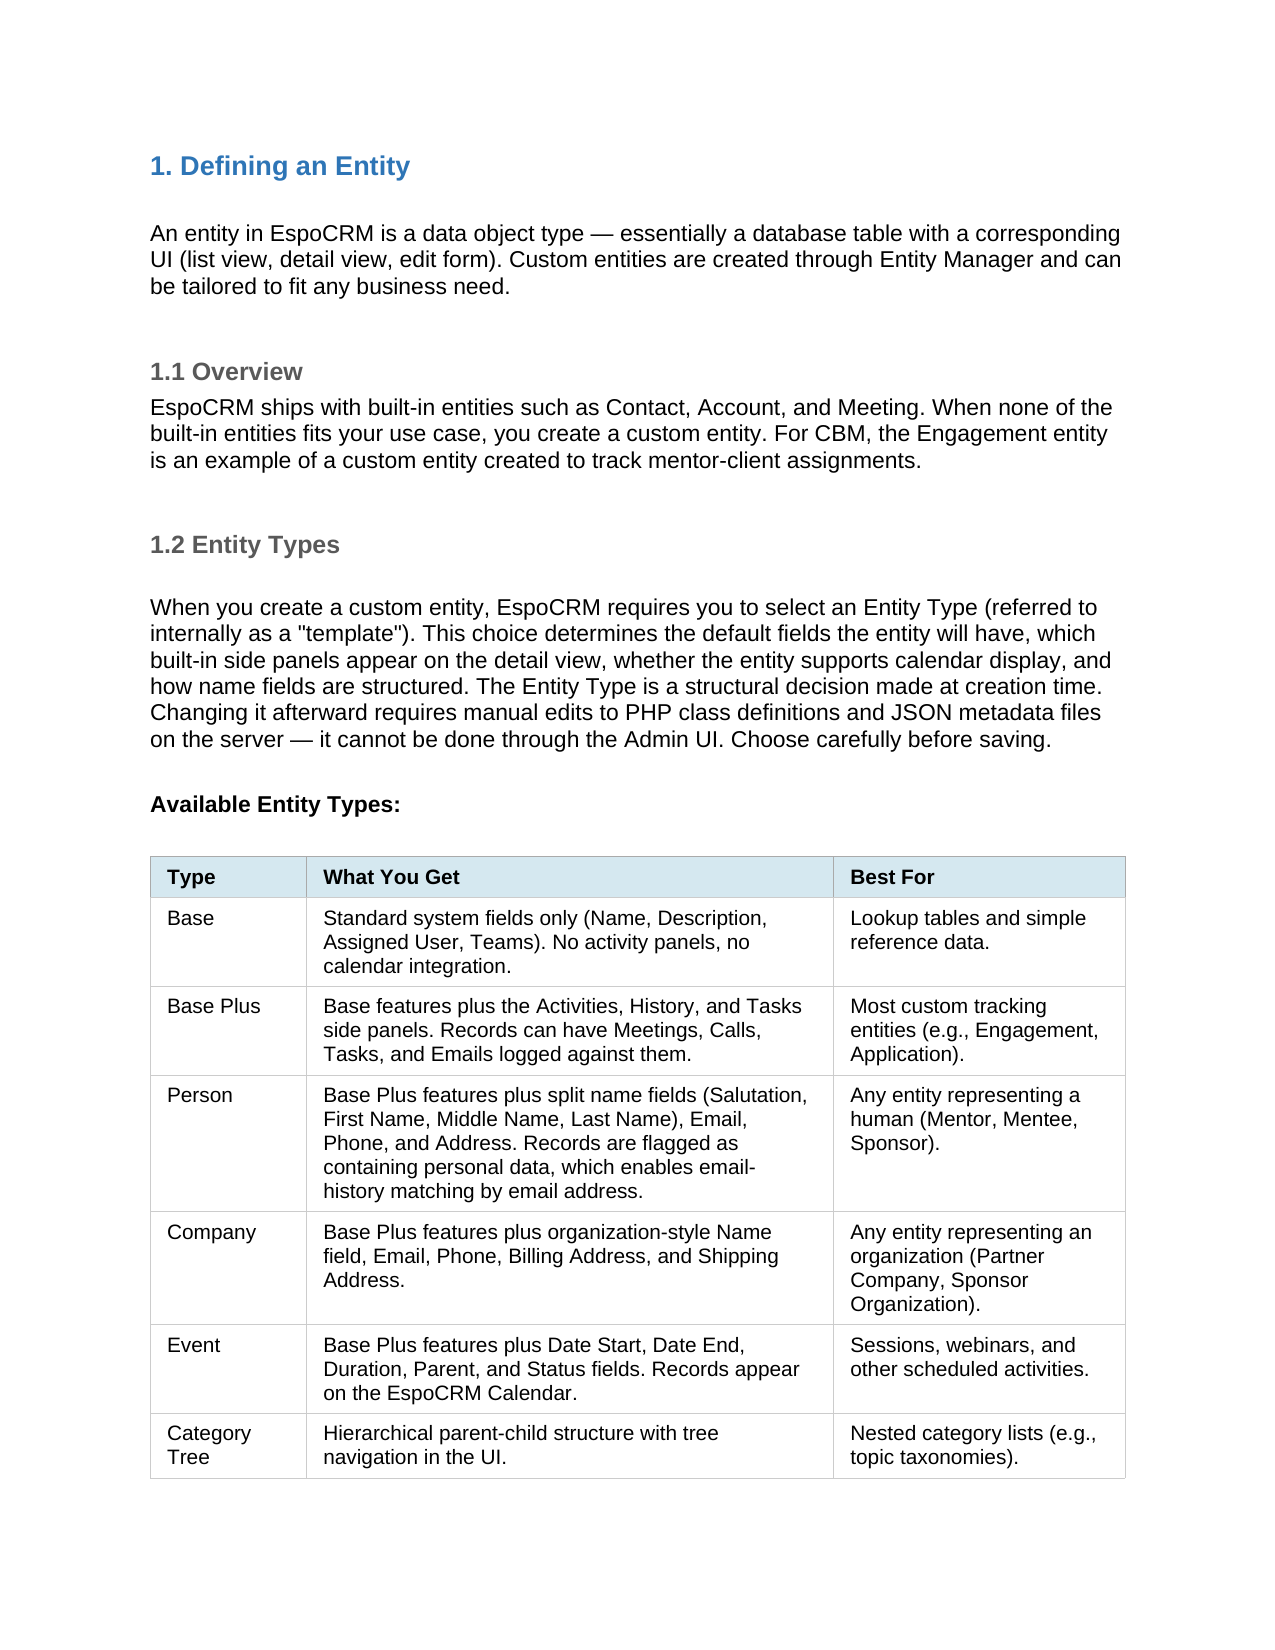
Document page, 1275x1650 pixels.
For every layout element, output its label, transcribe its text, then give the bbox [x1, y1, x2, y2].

table_header Best For [834, 857, 1125, 897]
text When you create a custom entity, EspoCRM requires you to select an Entity Type (referred to internally as a "template"). This choice determines the default fields the entity will have, which built-in side panels appear on the detail view, whether the entity supports calendar display, and how name fields are structured. The Entity Type is a structural decision made at creation time. Changing it afterward requires manual edits to PHP class definitions and JSON metadata files on the server — it cannot be done through the Admin UI. Choose carefully before saving. [150, 594, 1125, 752]
table_cell Category Tree [151, 1414, 306, 1477]
table_cell Most custom tracking entities (e.g., Engagement, Application). [834, 987, 1125, 1074]
table_cell Base Plus features plus split name fields (Salutation, First Name, Middle Name, Last Name), Email, Phone, and Address. Records are flagged as containing personal data, which enables email-history matching by email address. [307, 1076, 833, 1211]
table_cell Standard system fields only (Name, Description, Assigned User, Teams). No activity panels, no calendar integration. [307, 898, 833, 986]
table_cell Base [151, 898, 306, 986]
subtitle 1. Defining an Entity [150, 150, 1125, 181]
table_cell Any entity representing an organization (Partner Company, Sponsor Organization). [834, 1212, 1125, 1324]
table_cell Nested category lists (e.g., topic taxonomies). [834, 1414, 1125, 1477]
subtitle 1.1 Overview [150, 357, 1125, 386]
text EspoCRM ships with built-in entities such as Contact, Account, and Meeting. When none of the built-in entities fits your use case, you create a custom entity. For CBM, the Engagement entity is an example of a custom entity created to track mentor-client assignments. [150, 394, 1125, 473]
table_cell Base Plus [151, 987, 306, 1074]
table_cell Base Plus features plus organization-style Name field, Email, Phone, Billing Address, and Shipping Address. [307, 1212, 833, 1324]
table_cell Base Plus features plus Date Start, Date End, Duration, Parent, and Status fields. Records appear on the EspoCRM Calendar. [307, 1325, 833, 1413]
table_header Type [151, 857, 306, 897]
text Available Entity Types: [150, 791, 1125, 817]
table_cell Event [151, 1325, 306, 1413]
table_cell Sessions, webinars, and other scheduled activities. [834, 1325, 1125, 1413]
table_header What You Get [307, 857, 833, 897]
subtitle 1.2 Entity Types [150, 531, 1125, 559]
table_cell Any entity representing a human (Mentor, Mentee, Sponsor). [834, 1076, 1125, 1211]
table_cell Person [151, 1076, 306, 1211]
table_cell Base features plus the Activities, History, and Tasks side panels. Records can have Meetings, Calls, Tasks, and Emails logged against them. [307, 987, 833, 1074]
table_cell Lookup tables and simple reference data. [834, 898, 1125, 986]
table_cell Company [151, 1212, 306, 1324]
table_cell Hierarchical parent-child structure with tree navigation in the UI. [307, 1414, 833, 1477]
text An entity in EspoCRM is a data object type — essentially a database table with a corresponding UI (list view, detail view, edit form). Custom entities are created through Entity Manager and can be tailored to fit any business need. [150, 220, 1125, 299]
